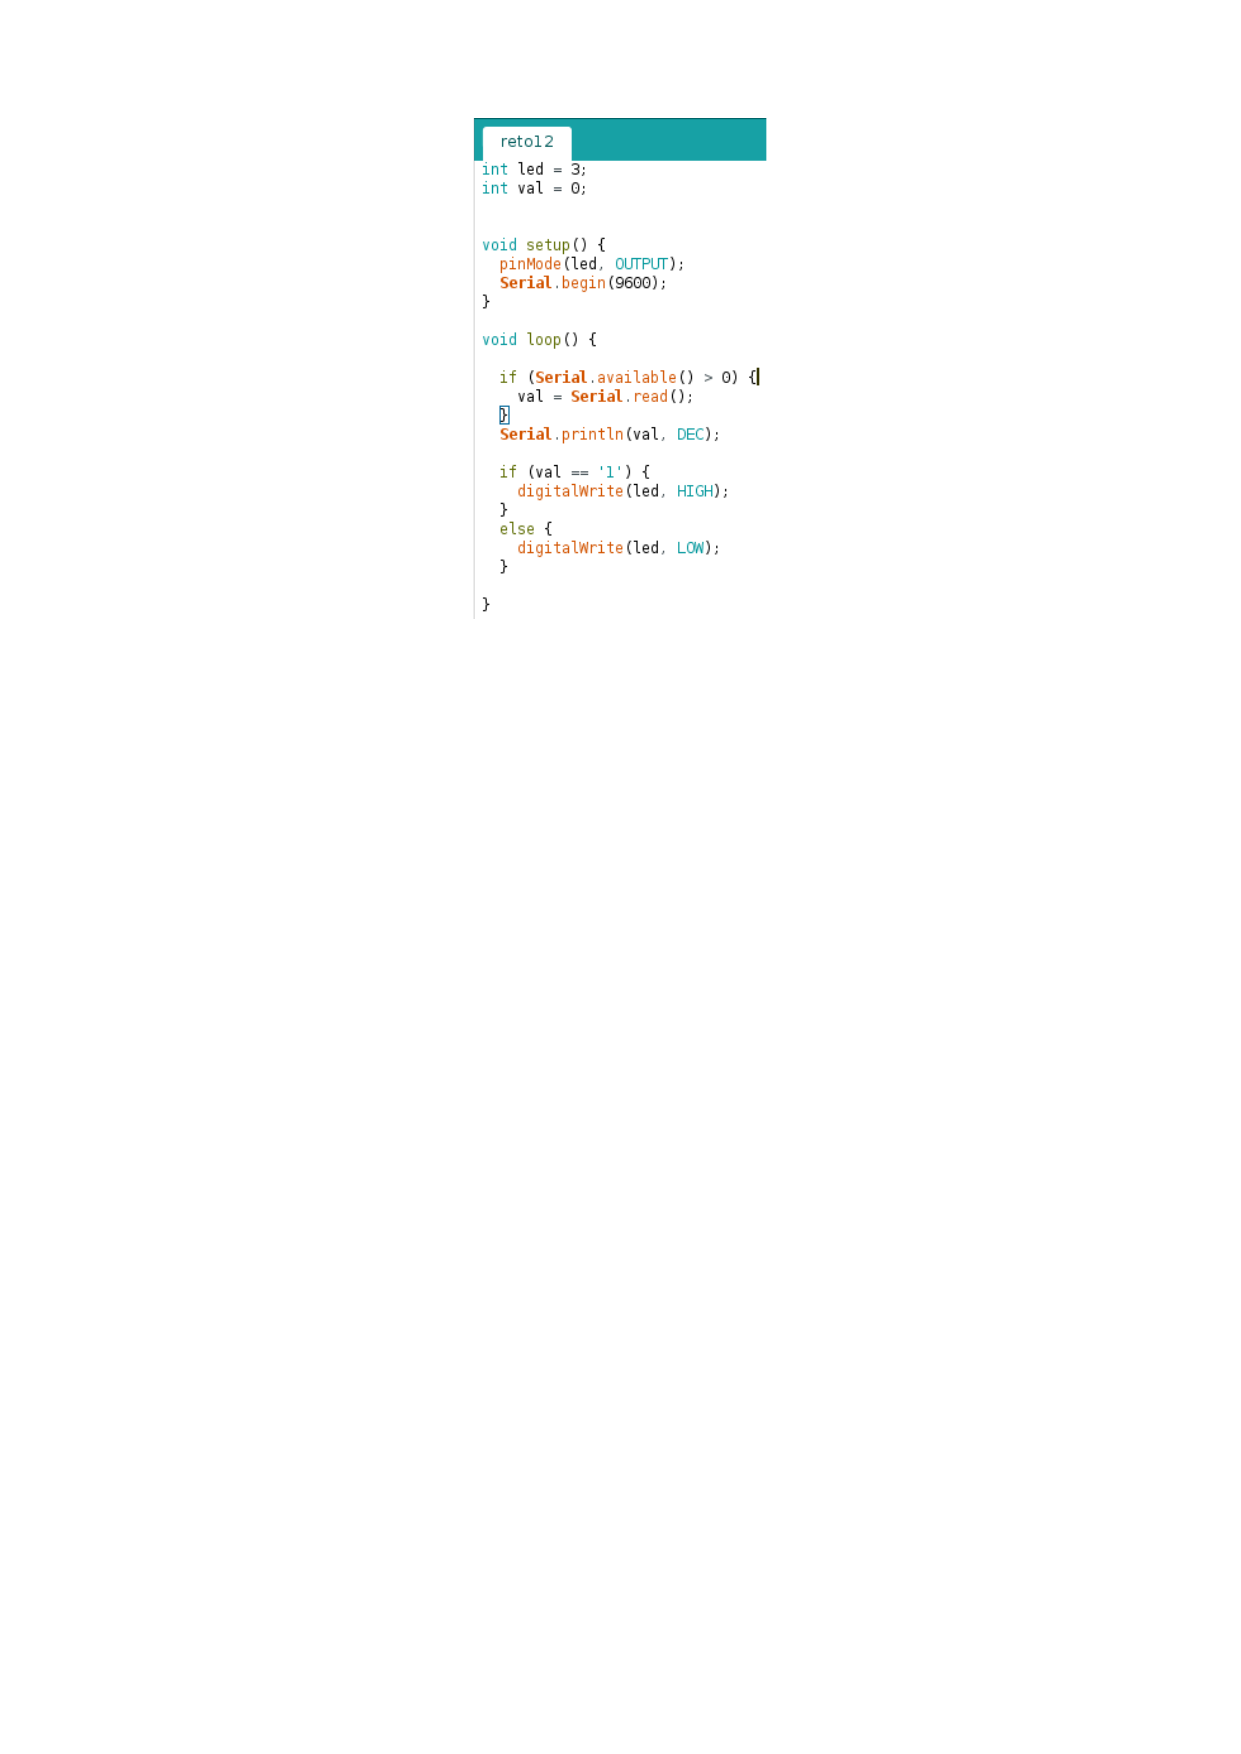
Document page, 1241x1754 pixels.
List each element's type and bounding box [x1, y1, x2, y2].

picture [473, 118, 767, 619]
